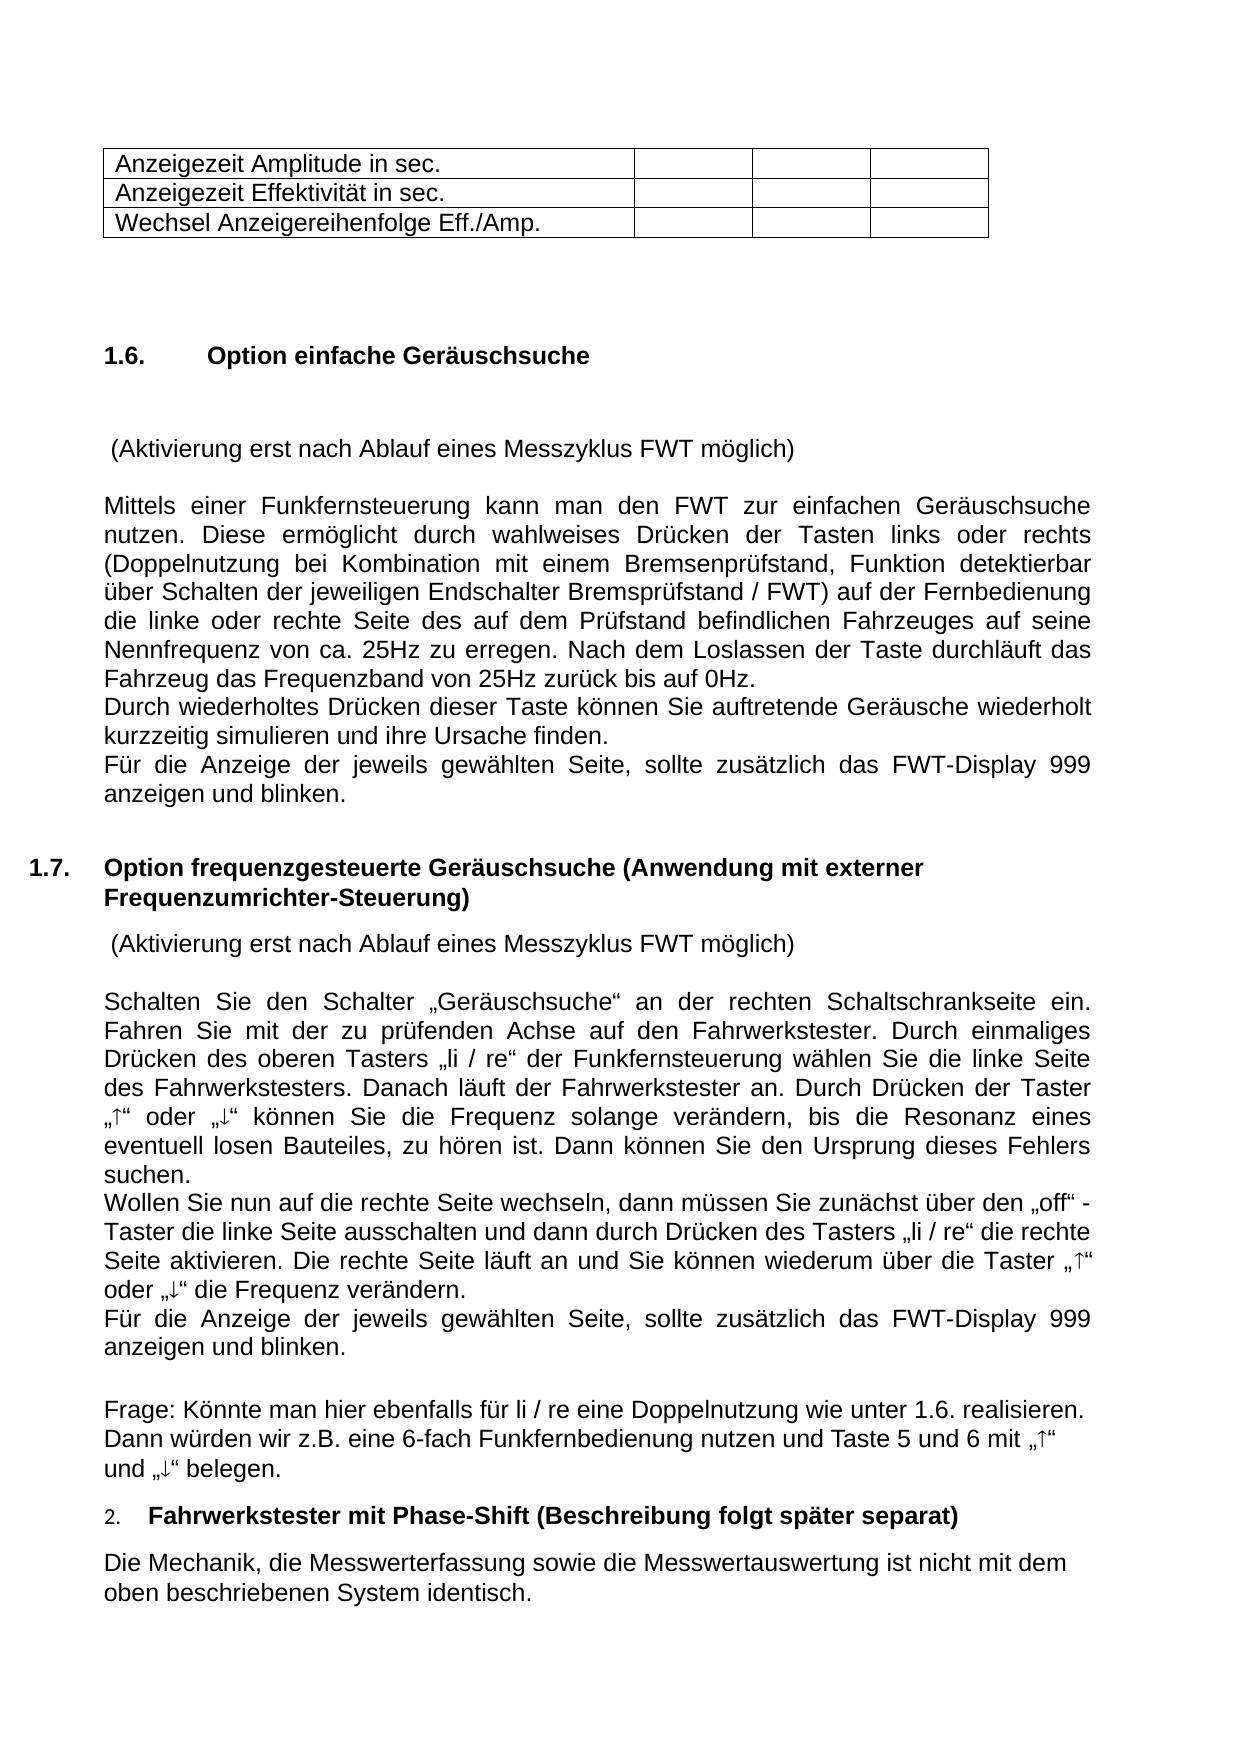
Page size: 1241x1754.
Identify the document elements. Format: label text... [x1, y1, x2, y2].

table_cell Wechsel Anzeigereihenfolge Eff./Amp. [104, 208, 634, 237]
text Für die Anzeige der jeweils gewählten Seite, sollte zusätzlich das FWT-Display 999 anzeigen und blinken. [103, 750, 1093, 807]
table_cell Anzeigezeit Amplitude in sec. [104, 149, 634, 177]
text (Aktivierung erst nach Ablauf eines Messzyklus FWT möglich) [103, 929, 1093, 958]
table_cell [635, 208, 752, 237]
list Option einfache Geräuschsuche [103, 341, 1093, 370]
list Option frequenzgesteuerte Geräuschsuche (Anwendung mit externer Frequenzumrichter-Steuerung) [28, 853, 1093, 912]
list Die Mechanik, die Messwerterfassung sowie die Messwertauswertung ist nicht mit dem oben beschriebenen System identisch. [103, 1548, 1093, 1607]
text Durch wiederholtes Drücken dieser Taste können Sie auftretende Geräusche wiederholt kurzzeitig simulieren und ihre Ursache finden. [103, 692, 1093, 750]
text (Aktivierung erst nach Ablauf eines Messzyklus FWT möglich) [103, 433, 1093, 462]
table_cell [753, 179, 870, 207]
table_cell [635, 179, 752, 207]
table_cell [753, 208, 870, 237]
list Fahrwerkstester mit Phase-Shift (Beschreibung folgt später separat) [103, 1501, 1093, 1530]
text Für die Anzeige der jeweils gewählten Seite, sollte zusätzlich das FWT-Display 999 anzeigen und blinken. [103, 1303, 1093, 1361]
text Wollen Sie nun auf die rechte Seite wechseln, dann müssen Sie zunächst über den „off“ - Taster die linke Seite ausschalten und dann durch Drücken des Tasters „li / re“ die rechte Seite aktivieren. Die rechte Seite läuft an und Sie können wiederum über die Taster „“ oder „“ die Frequenz verändern. [103, 1188, 1093, 1303]
table_cell [871, 208, 988, 237]
table_cell Anzeigezeit Effektivität in sec. [104, 179, 634, 207]
text Mittels einer Funkfernsteuerung kann man den FWT zur einfachen Geräuschsuche nutzen. Diese ermöglicht durch wahlweises Drücken der Tasten links oder rechts (Doppelnutzung bei Kombination mit einem Bremsenprüfstand, Funktion detektierbar über Schalten der jeweiligen Endschalter Bremsprüfstand / FWT) auf der Fernbedienung die linke oder rechte Seite des auf dem Prüfstand befindlichen Fahrzeuges auf seine Nennfrequenz von ca. 25Hz zu erregen. Nach dem Loslassen der Taste durchläuft das Fahrzeug das Frequenzband von 25Hz zurück bis auf 0Hz. [103, 491, 1093, 692]
table_cell [871, 149, 988, 177]
list Frage: Könnte man hier ebenfalls für li / re eine Doppelnutzung wie unter 1.6. realisieren. Dann würden wir z.B. eine 6-fach Funkfernbedienung nutzen und Taste 5 und 6 mit „“ und „“ belegen. [103, 1394, 1093, 1483]
table_cell [753, 149, 870, 177]
text Schalten Sie den Schalter „Geräuschsuche“ an der rechten Schaltschrankseite ein. Fahren Sie mit der zu prüfenden Achse auf den Fahrwerkstester. Durch einmaliges Drücken des oberen Tasters „li / re“ der Funkfernsteuerung wählen Sie die linke Seite des Fahrwerkstesters. Danach läuft der Fahrwerkstester an. Durch Drücken der Taster „“ oder „“ können Sie die Frequenz solange verändern, bis die Resonanz eines eventuell losen Bauteiles, zu hören ist. Dann können Sie den Ursprung dieses Fehlers suchen. [103, 987, 1093, 1188]
table_cell [635, 149, 752, 177]
table_cell [871, 179, 988, 207]
